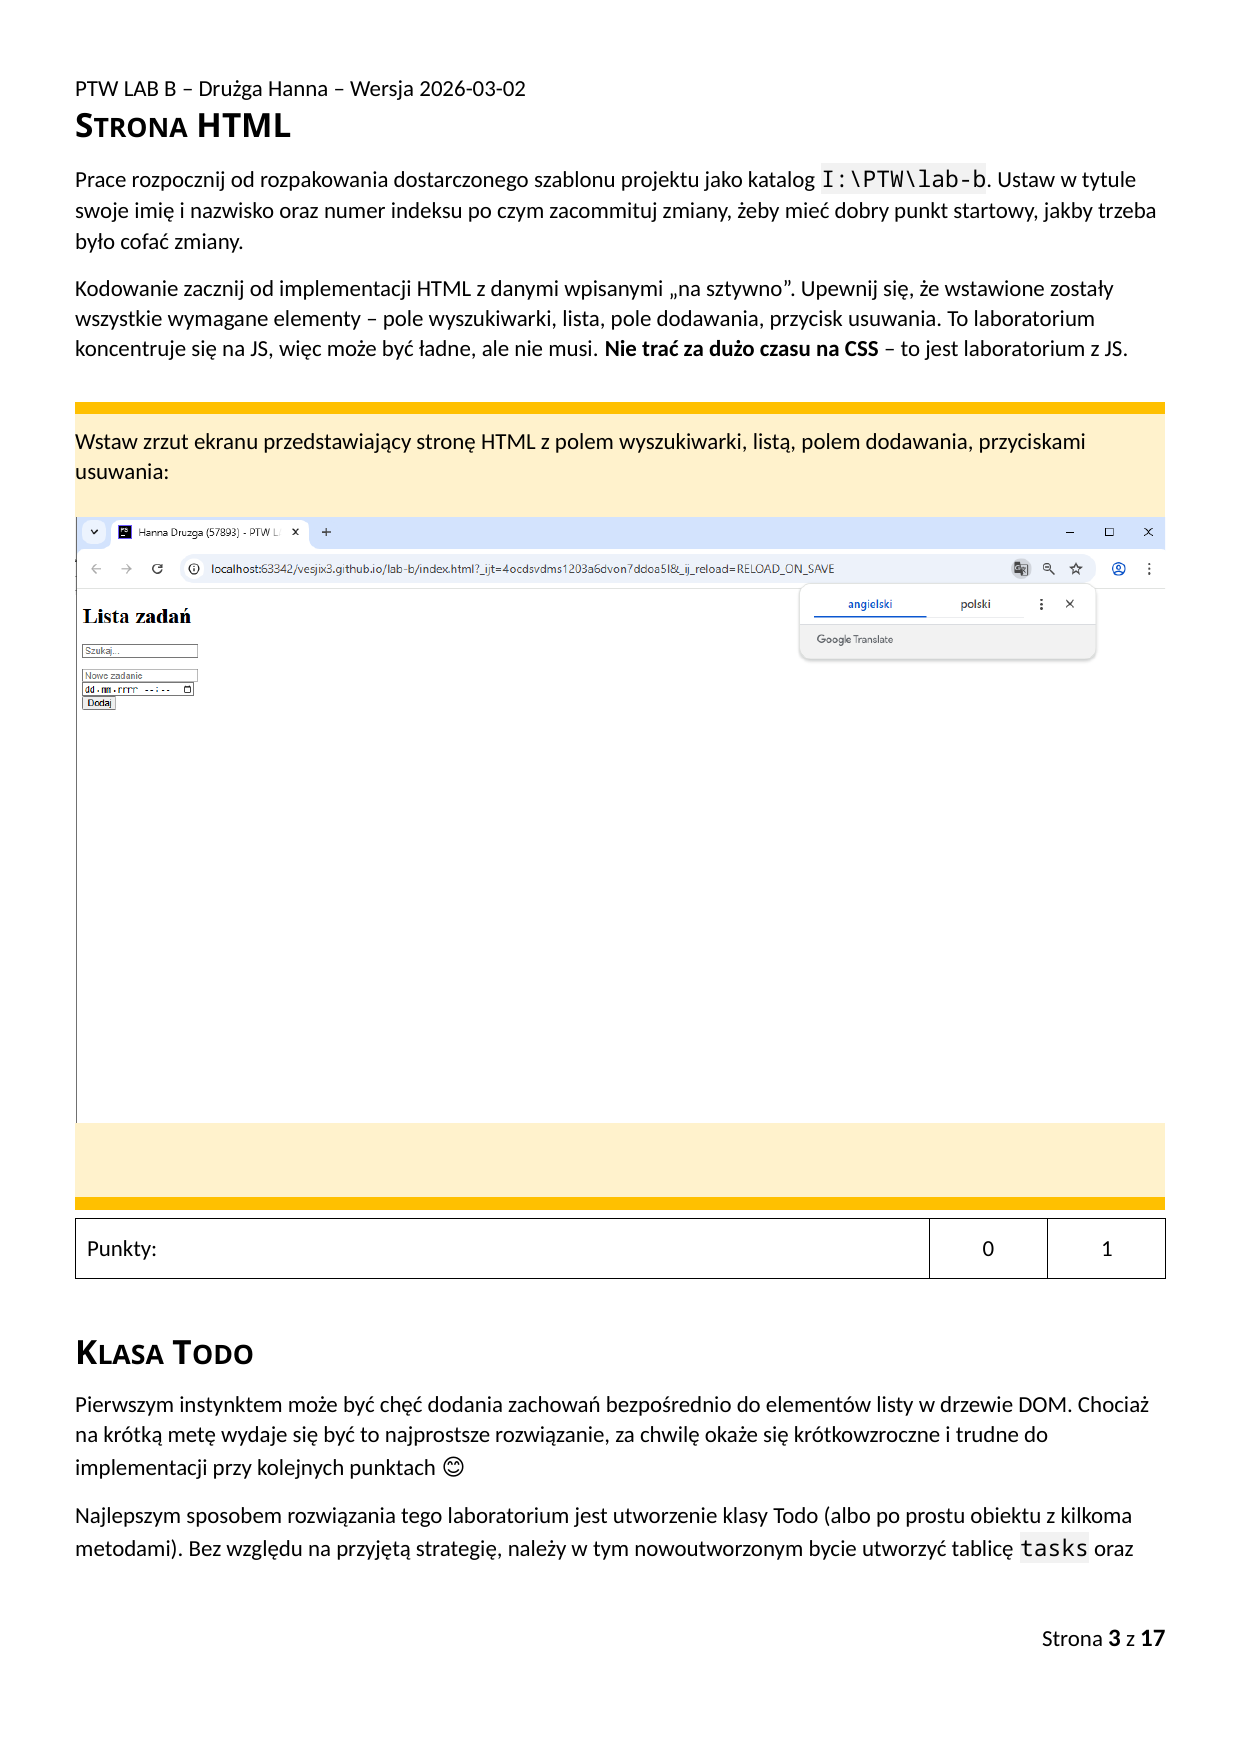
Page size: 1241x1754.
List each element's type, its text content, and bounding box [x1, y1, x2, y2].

text Prace rozpocznij od rozpakowania dostarczonego szablonu projektu jako katalog I:\PTW\lab-b. Ustaw w tytule swoje imię i nazwisko oraz numer indeksu po czym zacommituj zmiany, żeby mieć dobry punkt startowy, jakby trzeba było cofać zmiany. [75, 163, 1165, 255]
text Kodowanie zacznij od implementacji HTML z danymi wpisanymi „na sztywno”. Upewnij się, że wstawione zostały wszystkie wymagane elementy – pole wyszukiwarki, lista, pole dodawania, przycisk usuwania. To laboratorium koncentruje się na JS, więc może być ładne, ale nie musi. Nie trać za dużo czasu na CSS – to jest laboratorium z JS. [75, 274, 1165, 362]
text Pierwszym instynktem może być chęć dodania zachowań bezpośrednio do elementów listy w drzewie DOM. Chociaż na krótką metę wydaje się być to najprostsze rozwiązanie, za chwilę okaże się krótkowzroczne i trudne do implementacji przy kolejnych punktach 😊 [75, 1390, 1165, 1482]
table_header Punkty: [76, 1219, 929, 1277]
table_header 1 [1048, 1219, 1165, 1277]
picture [75, 517, 1166, 1123]
text Wstaw zrzut ekranu przedstawiający stronę HTML z polem wyszukiwarki, listą, polem dodawania, przyciskami usuwania: [75, 414, 1165, 462]
subtitle Strona HTML [75, 102, 1165, 147]
text Najlepszym sposobem rozwiązania tego laboratorium jest utworzenie klasy Todo (albo po prostu obiektu z kilkoma metodami). Bez względu na przyjętą strategię, należy w tym nowoutworzonym bycie utworzyć tablicę tasks oraz [75, 1501, 1165, 1563]
subtitle Klasa Todo [75, 1328, 1165, 1374]
table_header 0 [930, 1219, 1047, 1277]
